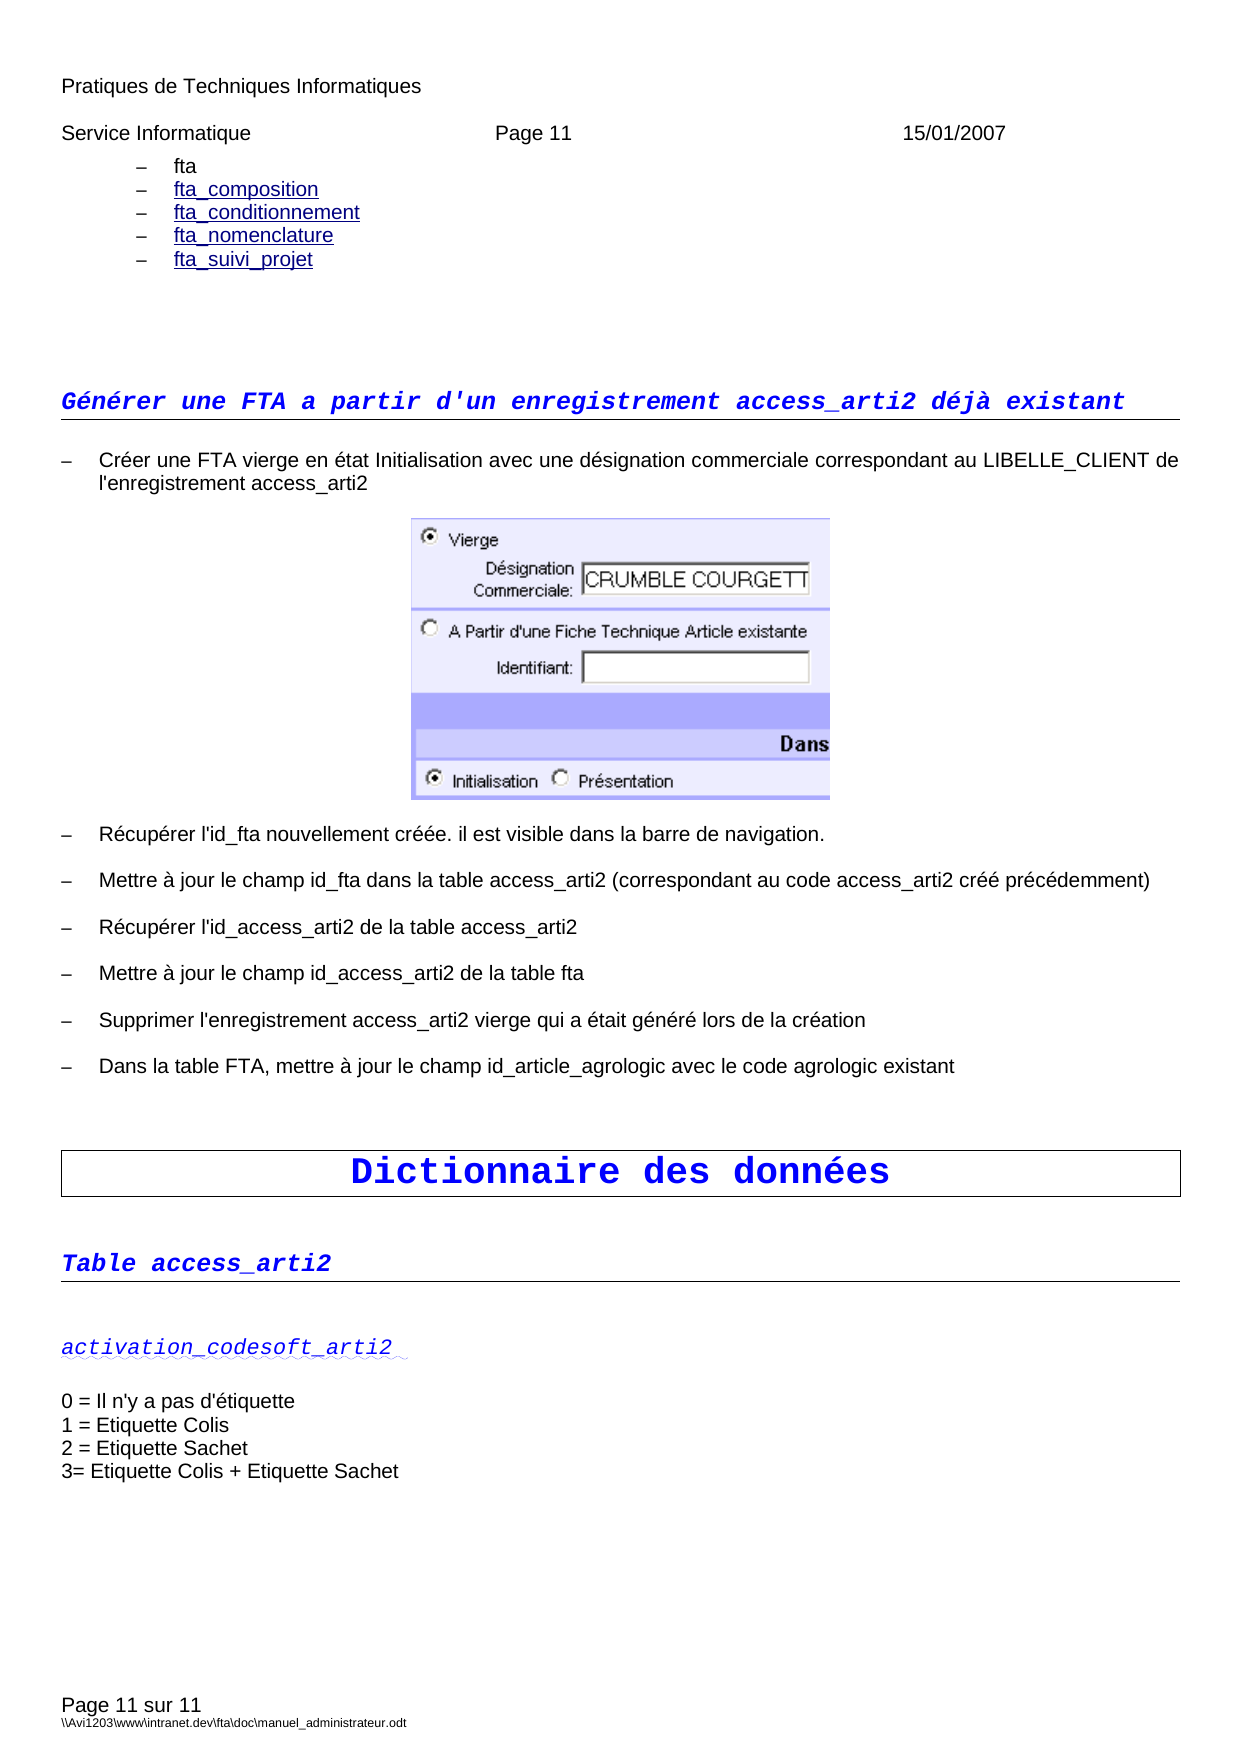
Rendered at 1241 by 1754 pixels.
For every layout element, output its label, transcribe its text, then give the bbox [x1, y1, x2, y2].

list fta [136, 154, 1180, 178]
list Créer une FTA vierge en état Initialisation avec une désignation commerciale correspondant au LIBELLE_CLIENT de l'enregistrement access_arti2 [61, 448, 1180, 495]
text 0 = Il n'y a pas d'étiquette [61, 1390, 1180, 1413]
subtitle Table access_arti2 [61, 1251, 1180, 1281]
list fta_suivi_projet [136, 247, 1180, 271]
subtitle Dictionnaire des données [62, 1151, 1180, 1196]
list Récupérer l'id_access_arti2 de la table access_arti2 [61, 916, 1180, 939]
list Récupérer l'id_fta nouvellement créée. il est visible dans la barre de navigation. [61, 823, 1180, 846]
list fta_conditionnement [136, 201, 1180, 224]
list fta_composition [136, 178, 1180, 201]
subtitle activation_codesoft_arti2 [61, 1336, 1180, 1361]
text 3= Etiquette Colis + Etiquette Sachet [61, 1460, 1180, 1483]
list Mettre à jour le champ id_fta dans la table access_arti2 (correspondant au code access_arti2 créé précédemment) [61, 869, 1180, 892]
list fta_nomenclature [136, 224, 1180, 247]
list Supprimer l'enregistrement access_arti2 vierge qui a était généré lors de la création [61, 1008, 1180, 1032]
list Mettre à jour le champ id_access_arti2 de la table fta [61, 962, 1180, 985]
list Dans la table FTA, mettre à jour le champ id_article_agrologic avec le code agrologic existant [61, 1055, 1180, 1078]
text 2 = Etiquette Sachet [61, 1437, 1180, 1460]
subtitle Générer une FTA a partir d'un enregistrement access_arti2 déjà existant [61, 388, 1180, 419]
text 1 = Etiquette Colis [61, 1413, 1180, 1437]
